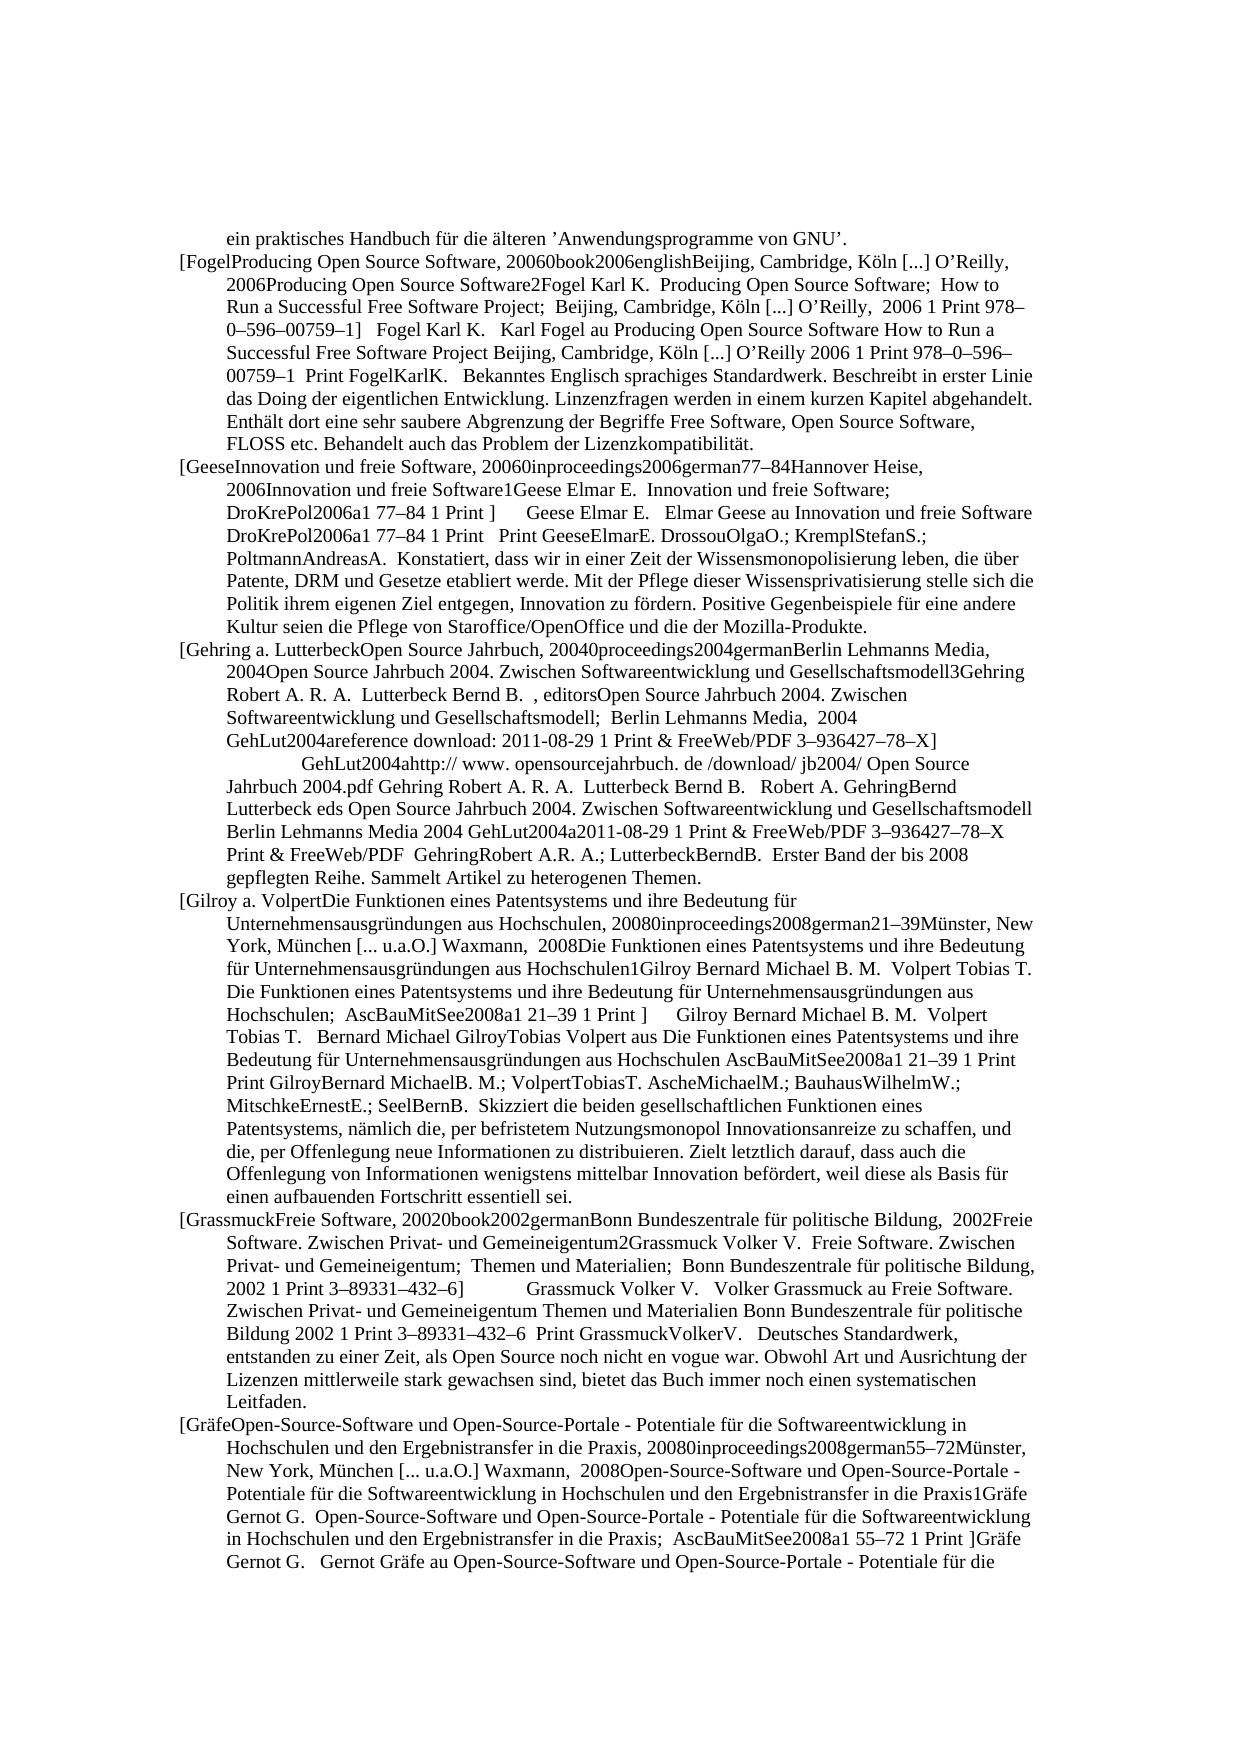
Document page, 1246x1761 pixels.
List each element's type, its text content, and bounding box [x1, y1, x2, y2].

text [Gilroy a. VolpertDie Funktionen eines Patentsystems und ihre Bedeutung für Unternehmensausgründungen aus Hochschulen, 20080inproceedings2008german21–39Münster, New York, München [... u.a.O.] Waxmann, 2008Die Funktionen eines Patentsystems und ihre Bedeutung für Unternehmensausgründungen aus Hochschulen1Gilroy Bernard Michael B. M. Volpert Tobias T. Die Funktionen eines Patentsystems und ihre Bedeutung für Unternehmensausgründungen aus Hochschulen; AscBauMitSee2008a1 21–39 1 Print ] Gilroy Bernard Michael B. M. Volpert Tobias T. Bernard Michael GilroyTobias Volpert aus Die Funktionen eines Patentsystems und ihre Bedeutung für Unternehmensausgründungen aus Hochschulen AscBauMitSee2008a1 21–39 1 Print Print GilroyBernard MichaelB. M.; VolpertTobiasT. AscheMichaelM.; BauhausWilhelmW.; MitschkeErnestE.; SeelBernB. Skizziert die beiden gesellschaftlichen Funktionen eines Patentsystems, nämlich die, per befristetem Nutzungsmonopol Innovationsanreize zu schaffen, und die, per Offenlegung neue Informationen zu distribuieren. Zielt letztlich darauf, dass auch die Offenlegung von Informationen wenigstens mittelbar Innovation befördert, weil diese als Basis für einen aufbauenden Fortschritt essentiell sei. [179, 889, 1037, 1208]
text [GrassmuckFreie Software, 20020book2002germanBonn Bundeszentrale für politische Bildung, 2002Freie Software. Zwischen Privat- und Gemeineigentum2Grassmuck Volker V. Freie Software. Zwischen Privat- und Gemeineigentum; Themen und Materialien; Bonn Bundeszentrale für politische Bildung, 2002 1 Print 3–89331–432–6] Grassmuck Volker V. Volker Grassmuck au Freie Software. Zwischen Privat- und Gemeineigentum Themen und Materialien Bonn Bundeszentrale für politische Bildung 2002 1 Print 3–89331–432–6 Print GrassmuckVolkerV. Deutsches Standardwerk, entstanden zu einer Zeit, als Open Source noch nicht en vogue war. Obwohl Art und Ausrichtung der Lizenzen mittlerweile stark gewachsen sind, bietet das Buch immer noch einen systematischen Leitfaden. [179, 1208, 1037, 1413]
text ein praktisches Handbuch für die älteren ’Anwendungsprogramme von GNU’. [179, 227, 1037, 250]
text [Gehring a. LutterbeckOpen Source Jahrbuch, 20040proceedings2004germanBerlin Lehmanns Media, 2004Open Source Jahrbuch 2004. Zwischen Softwareentwicklung und Gesellschaftsmodell3Gehring Robert A. R. A. Lutterbeck Bernd B. , editorsOpen Source Jahrbuch 2004. Zwischen Softwareentwicklung und Gesellschaftsmodell; Berlin Lehmanns Media, 2004 GehLut2004areference download: 2011-08-29 1 Print & FreeWeb/PDF 3–936427–78–X] GehLut2004ahttp:// www. opensourcejahrbuch. de /download/ jb2004/ Open Source Jahrbuch 2004.pdf Gehring Robert A. R. A. Lutterbeck Bernd B. Robert A. GehringBernd Lutterbeck eds Open Source Jahrbuch 2004. Zwischen Softwareentwicklung und Gesellschaftsmodell Berlin Lehmanns Media 2004 GehLut2004a2011-08-29 1 Print & FreeWeb/PDF 3–936427–78–X Print & FreeWeb/PDF GehringRobert A.R. A.; LutterbeckBerndB. Erster Band der bis 2008 gepflegten Reihe. Sammelt Artikel zu heterogenen Themen. [179, 638, 1037, 889]
text [GräfeOpen-Source-Software und Open-Source-Portale - Potentiale für die Softwareentwicklung in Hochschulen und den Ergebnistransfer in die Praxis, 20080inproceedings2008german55–72Münster, New York, München [... u.a.O.] Waxmann, 2008Open-Source-Software und Open-Source-Portale - Potentiale für die Softwareentwicklung in Hochschulen und den Ergebnistransfer in die Praxis1Gräfe Gernot G. Open-Source-Software und Open-Source-Portale - Potentiale für die Softwareentwicklung in Hochschulen und den Ergebnistransfer in die Praxis; AscBauMitSee2008a1 55–72 1 Print ] Gräfe Gernot G. Gernot Gräfe au Open-Source-Software und Open-Source-Portale - Potentiale für die [179, 1413, 1037, 1573]
text [GeeseInnovation und freie Software, 20060inproceedings2006german77–84Hannover Heise, 2006Innovation und freie Software1Geese Elmar E. Innovation und freie Software; DroKrePol2006a1 77–84 1 Print ] Geese Elmar E. Elmar Geese au Innovation und freie Software DroKrePol2006a1 77–84 1 Print Print GeeseElmarE. DrossouOlgaO.; KremplStefanS.; PoltmannAndreasA. Konstatiert, dass wir in einer Zeit der Wissensmonopolisierung leben, die über Patente, DRM und Gesetze etabliert werde. Mit der Pflege dieser Wissensprivatisierung stelle sich die Politik ihrem eigenen Ziel entgegen, Innovation zu fördern. Positive Gegenbeispiele für eine andere Kultur seien die Pflege von Staroffice/OpenOffice und die der Mozilla-Produkte. [179, 455, 1037, 638]
text [FogelProducing Open Source Software, 20060book2006englishBeijing, Cambridge, Köln [...] O’Reilly, 2006Producing Open Source Software2Fogel Karl K. Producing Open Source Software; How to Run a Successful Free Software Project; Beijing, Cambridge, Köln [...] O’Reilly, 2006 1 Print 978–0–596–00759–1] Fogel Karl K. Karl Fogel au Producing Open Source Software How to Run a Successful Free Software Project Beijing, Cambridge, Köln [...] O’Reilly 2006 1 Print 978–0–596–00759–1 Print FogelKarlK. Bekanntes Englisch sprachiges Standardwerk. Beschreibt in erster Linie das Doing der eigentlichen Entwicklung. Linzenzfragen werden in einem kurzen Kapitel abgehandelt. Enthält dort eine sehr saubere Abgrenzung der Begriffe Free Software, Open Source Software, FLOSS etc. Behandelt auch das Problem der Lizenzkompatibilität. [179, 250, 1037, 455]
